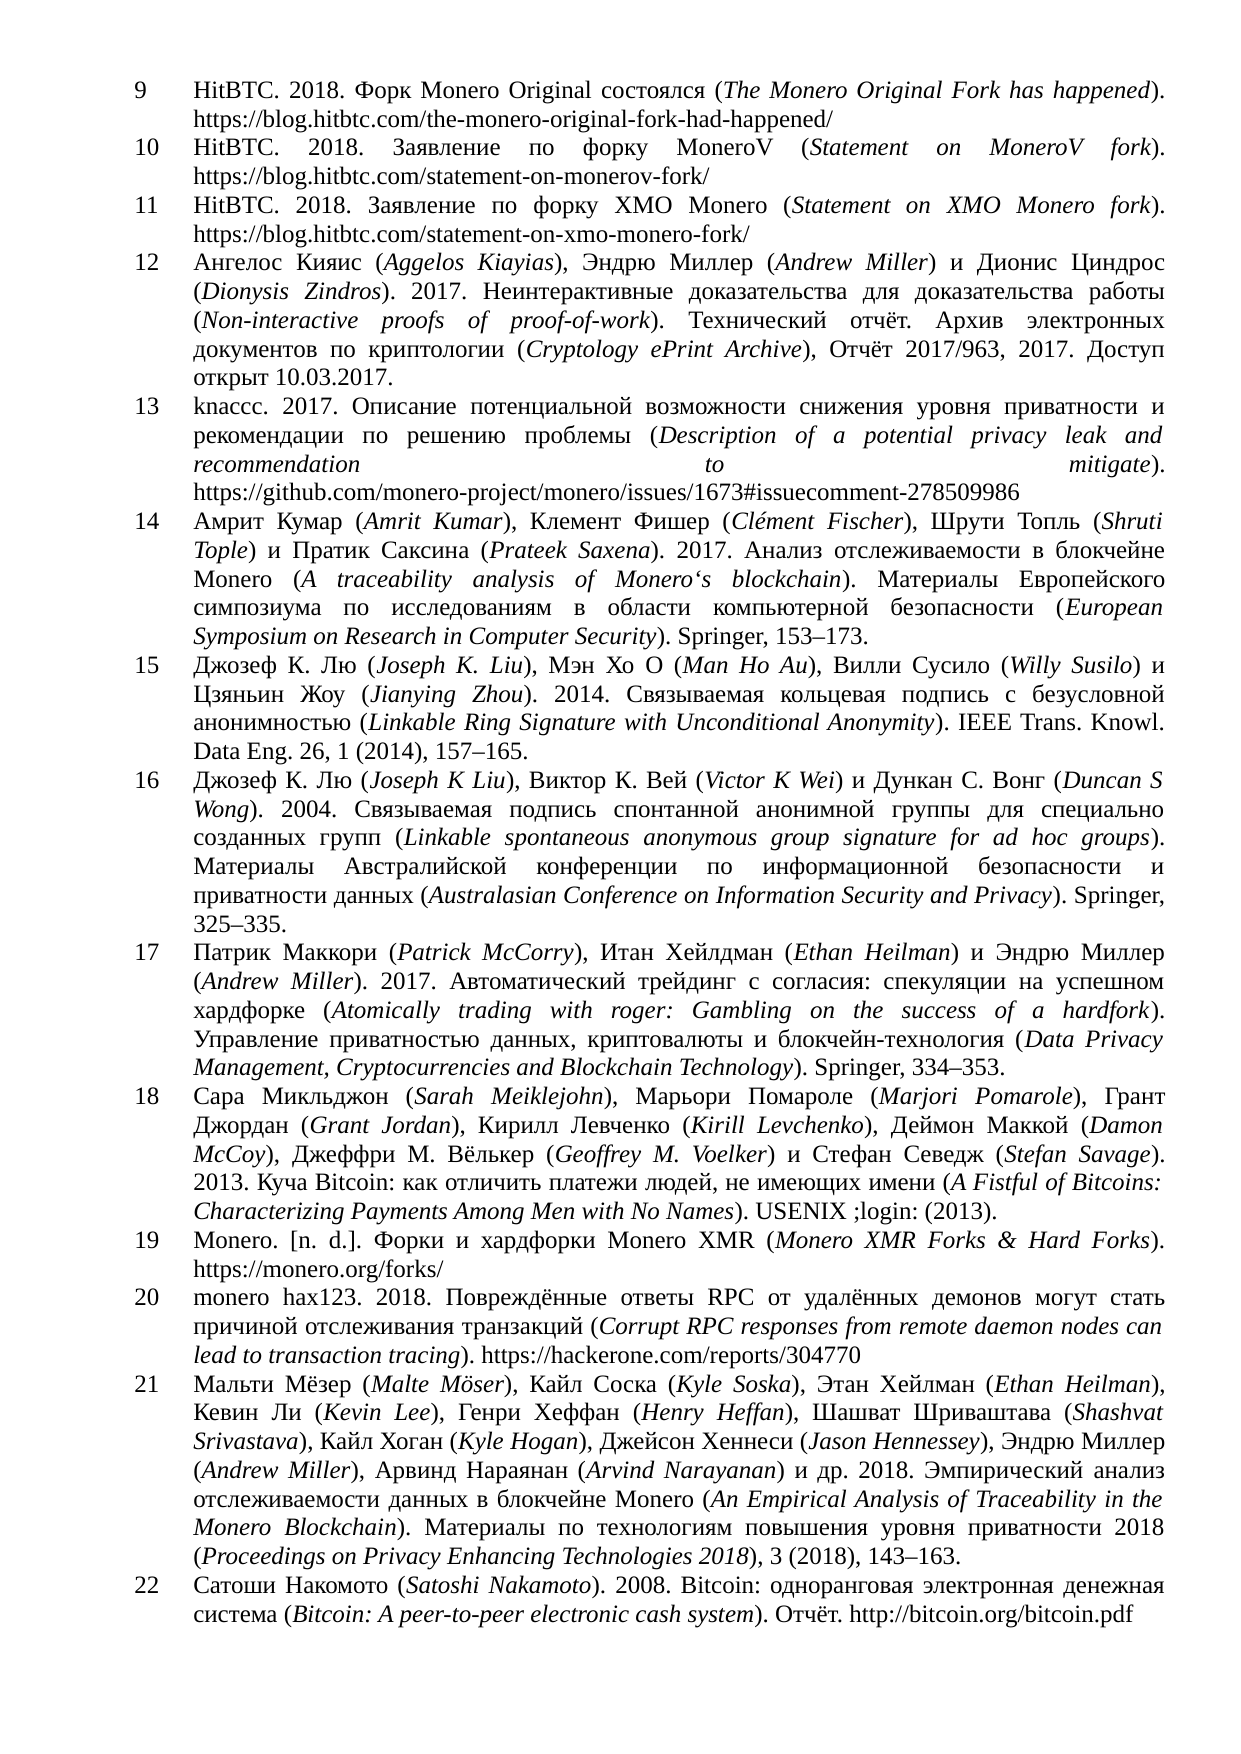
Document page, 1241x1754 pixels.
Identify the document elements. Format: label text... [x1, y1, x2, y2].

list Сара Микльджон (Sarah Meiklejohn), Марьори Помароле (Marjori Pomarole), Грант Джордан (Grant Jordan), Кирилл Левченко (Kirill Levchenko), Деймон Маккой (Damon McCoy), Джеффри М. Вёлькер (Geoffrey M. Voelker) и Стефан Севедж (Stefan Savage). 2013. Куча Bitcoin: как отличить платежи людей, не имеющих имени (A Fistful of Bitcoins: Characterizing Payments Among Men with No Names). USENIX ;login: (2013). [134, 1081, 1165, 1225]
list Амрит Кумар (Amrit Kumar), Клемент Фишер (Clément Fischer), Шрути Топль (Shruti Tople) и Пратик Саксина (Prateek Saxena). 2017. Анализ отслеживаемости в блокчейне Monero (A traceability analysis of Monero‘s blockchain). Материалы Европейского симпозиума по исследованиям в области компьютерной безопасности (European Symposium on Research in Computer Security). Springer, 153–173. [134, 506, 1165, 650]
list Сатоши Накомото (Satoshi Nakamoto). 2008. Bitcoin: одноранговая электронная денежная система (Bitcoin: A peer-to-peer electronic cash system). Отчёт. http://bitcoin.org/bitcoin.pdf [134, 1570, 1165, 1627]
list HitBTC. 2018. Заявление по форку XMO Monero (Statement on XMO Monero fork). https://blog.hitbtc.com/statement-on-xmo-monero-fork/ [134, 190, 1165, 247]
list Monero. [n. d.]. Форки и хардфорки Monero XMR (Monero XMR Forks & Hard Forks). https://monero.org/forks/ [134, 1225, 1165, 1282]
list Мальти Мёзер (Malte Möser), Кайл Соска (Kyle Soska), Этан Хейлман (Ethan Heilman), Кевин Ли (Kevin Lee), Генри Хеффан (Henry Heffan), Шашват Шриваштава (Shashvat Srivastava), Кайл Хоган (Kyle Hogan), Джейсон Хеннеси (Jason Hennessey), Эндрю Миллер (Andrew Miller), Арвинд Нараянан (Arvind Narayanan) и др. 2018. Эмпирический анализ отслеживаемости данных в блокчейне Monero (An Empirical Analysis of Traceability in the Monero Blockchain). Материалы по технологиям повышения уровня приватности 2018 (Proceedings on Privacy Enhancing Technologies 2018), 3 (2018), 143–163. [134, 1369, 1165, 1570]
list HitBTC. 2018. Форк Monero Original состоялся (The Monero Original Fork has happened). https://blog.hitbtc.com/the-monero-original-fork-had-happened/ [134, 75, 1165, 132]
list HitBTC. 2018. Заявление по форку MoneroV (Statement on MoneroV fork). https://blog.hitbtc.com/statement-on-monerov-fork/ [134, 132, 1165, 190]
list Джозеф К. Лю (Joseph K Liu), Виктор К. Вей (Victor K Wei) и Дункан С. Вонг (Duncan S Wong). 2004. Связываемая подпись спонтанной анонимной группы для специально созданных групп (Linkable spontaneous anonymous group signature for ad hoc groups). Материалы Австралийской конференции по информационной безопасности и приватности данных (Australasian Conference on Information Security and Privacy). Springer, 325–335. [134, 765, 1165, 937]
list monero hax123. 2018. Повреждённые ответы RPC от удалённых демонов могут стать причиной отслеживания транзакций (Corrupt RPC responses from remote daemon nodes can lead to transaction tracing). https://hackerone.com/reports/304770 [134, 1282, 1165, 1369]
list Патрик Маккори (Patrick McCorry), Итан Хейлдман (Ethan Heilman) и Эндрю Миллер (Andrew Miller). 2017. Автоматический трейдинг с согласия: спекуляции на успешном хардфорке (Atomically trading with roger: Gambling on the success of a hardfork). Управление приватностью данных, криптовалюты и блокчейн-технология (Data Privacy Management, Cryptocurrencies and Blockchain Technology). Springer, 334–353. [134, 937, 1165, 1081]
list Ангелос Кияис (Aggelos Kiayias), Эндрю Миллер (Andrew Miller) и Дионис Циндрос (Dionysis Zindros). 2017. Неинтерактивные доказательства для доказательства работы (Non-interactive proofs of proof-of-work). Технический отчёт. Архив электронных документов по криптологии (Cryptology ePrint Archive), Отчёт 2017/963, 2017. Доступ открыт 10.03.2017. [134, 247, 1165, 391]
list Джозеф К. Лю (Joseph K. Liu), Мэн Хо О (Man Ho Au), Вилли Сусило (Willy Susilo) и Цзяньин Жоу (Jianying Zhou). 2014. Связываемая кольцевая подпись с безусловной анонимностью (Linkable Ring Signature with Unconditional Anonymity). IEEE Trans. Knowl. Data Eng. 26, 1 (2014), 157–165. [134, 650, 1165, 765]
list knaccc. 2017. Описание потенциальной возможности снижения уровня приватности и рекомендации по решению проблемы (Description of a potential privacy leak and recommendation to mitigate). https://github.com/monero-project/monero/issues/1673#issuecomment-278509986 [134, 391, 1165, 506]
